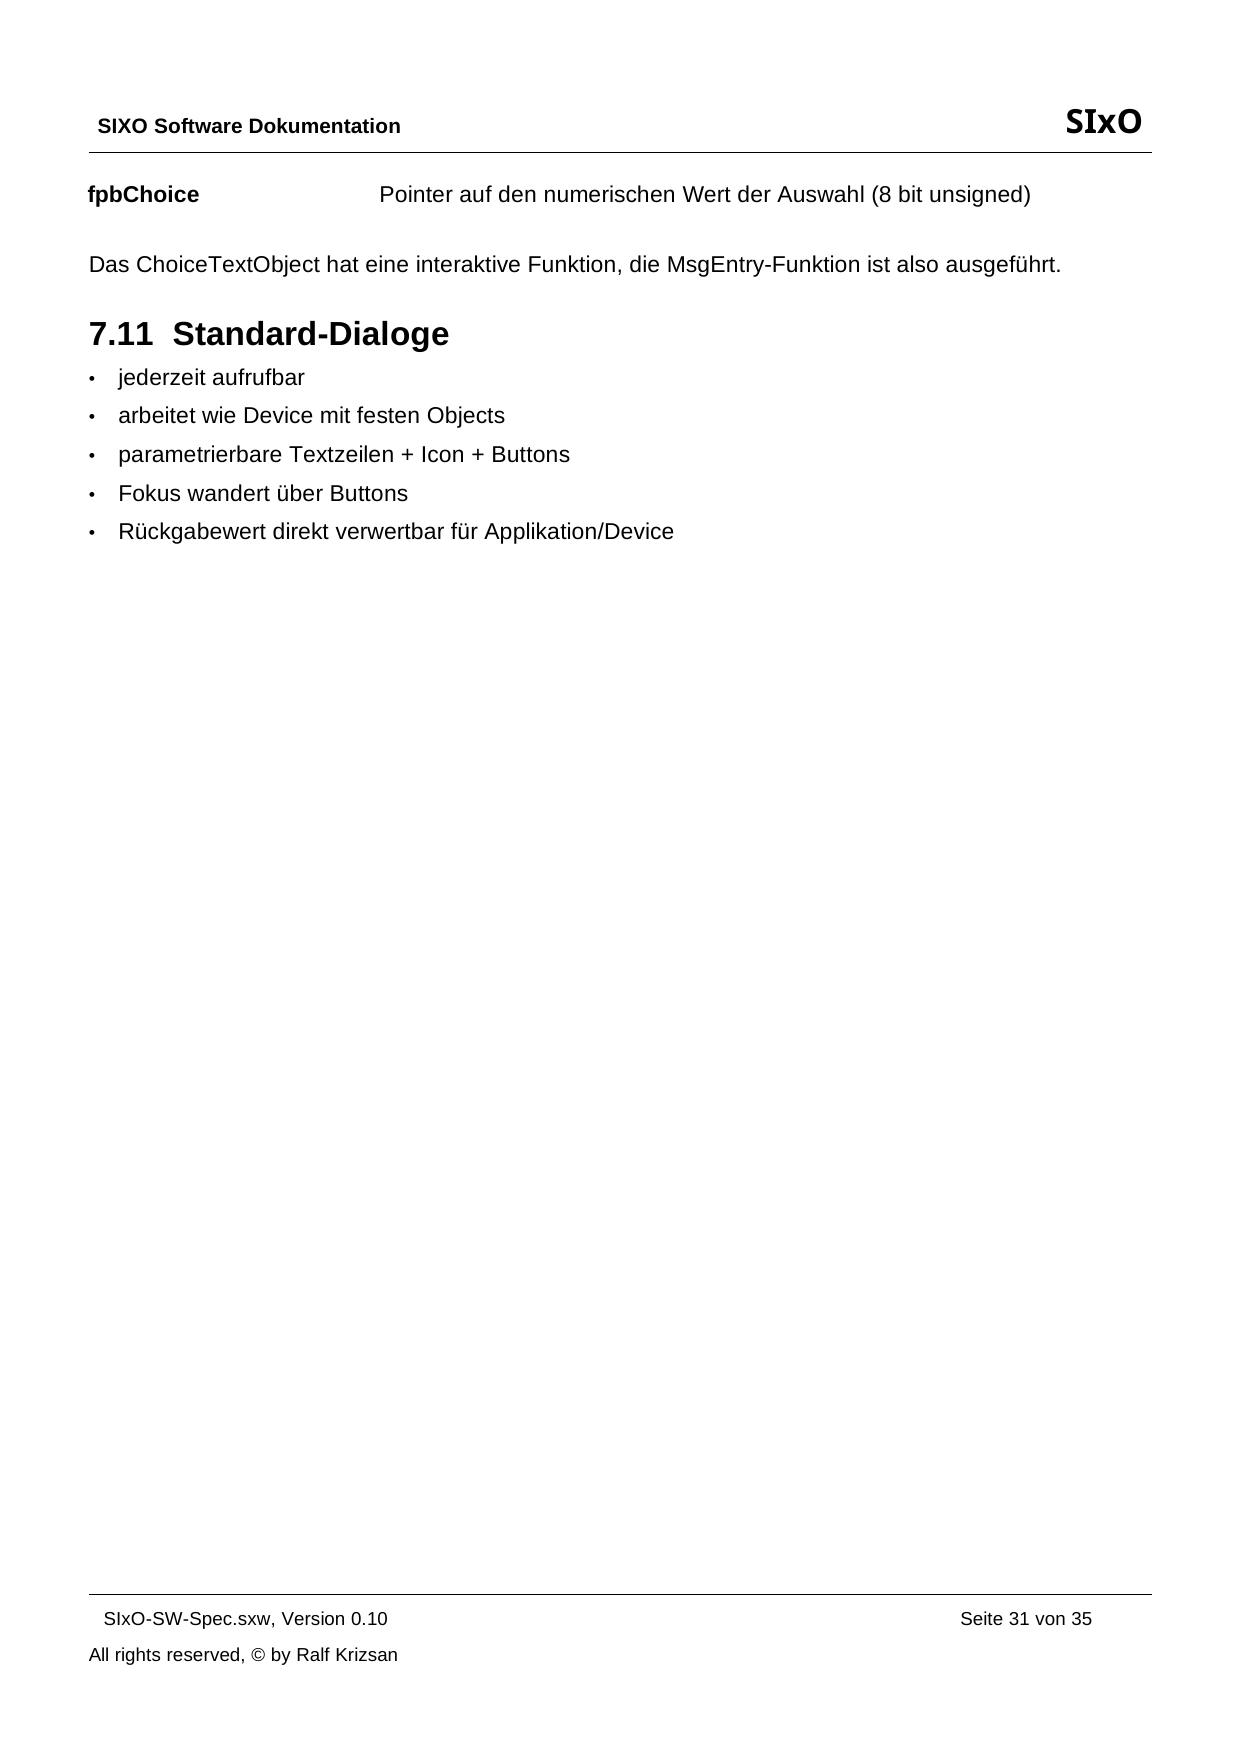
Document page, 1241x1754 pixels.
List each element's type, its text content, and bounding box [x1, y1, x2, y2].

table_cell fpbChoice [87, 182, 379, 208]
table_cell Pointer auf den numerischen Wert der Auswahl (8 bit unsigned) [379, 182, 1152, 208]
list Rückgabewert direkt verwertbar für Applikation/Device [88, 518, 1152, 544]
subtitle Standard-Dialoge [88, 314, 1152, 352]
list arbeitet wie Device mit festen Objects [88, 403, 1152, 429]
list jederzeit aufrufbar [88, 364, 1152, 390]
list parametrierbare Textzeilen + Icon + Buttons [88, 441, 1152, 467]
text Das ChoiceTextObject hat eine interaktive Funktion, die MsgEntry-Funktion ist also ausgeführt. [88, 252, 1152, 278]
list Fokus wandert über Buttons [88, 480, 1152, 506]
